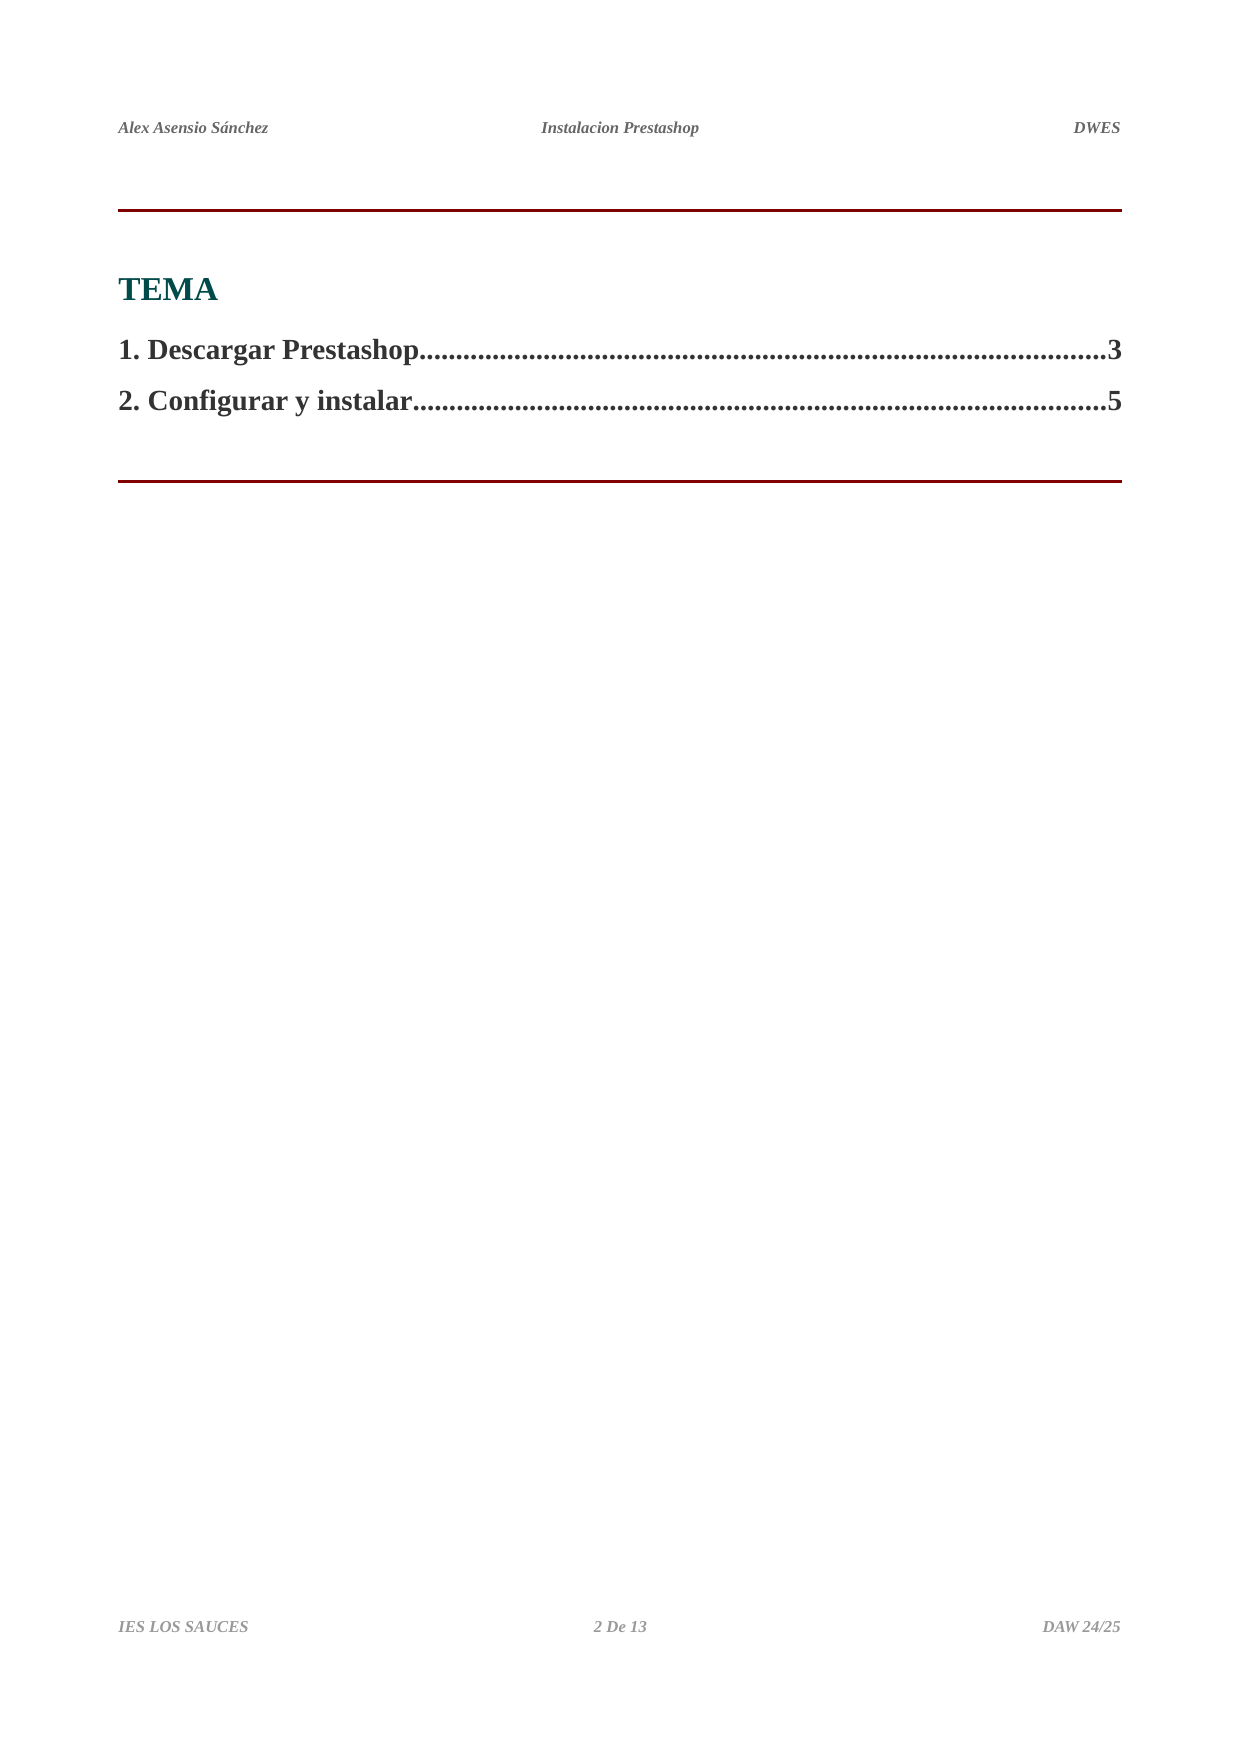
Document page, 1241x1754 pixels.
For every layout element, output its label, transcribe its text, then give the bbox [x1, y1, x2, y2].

text 2. Configurar y instalar 5 [118, 383, 1122, 417]
subtitle TEMA [118, 269, 1122, 308]
text 1. Descargar Prestashop 3 [118, 332, 1122, 366]
